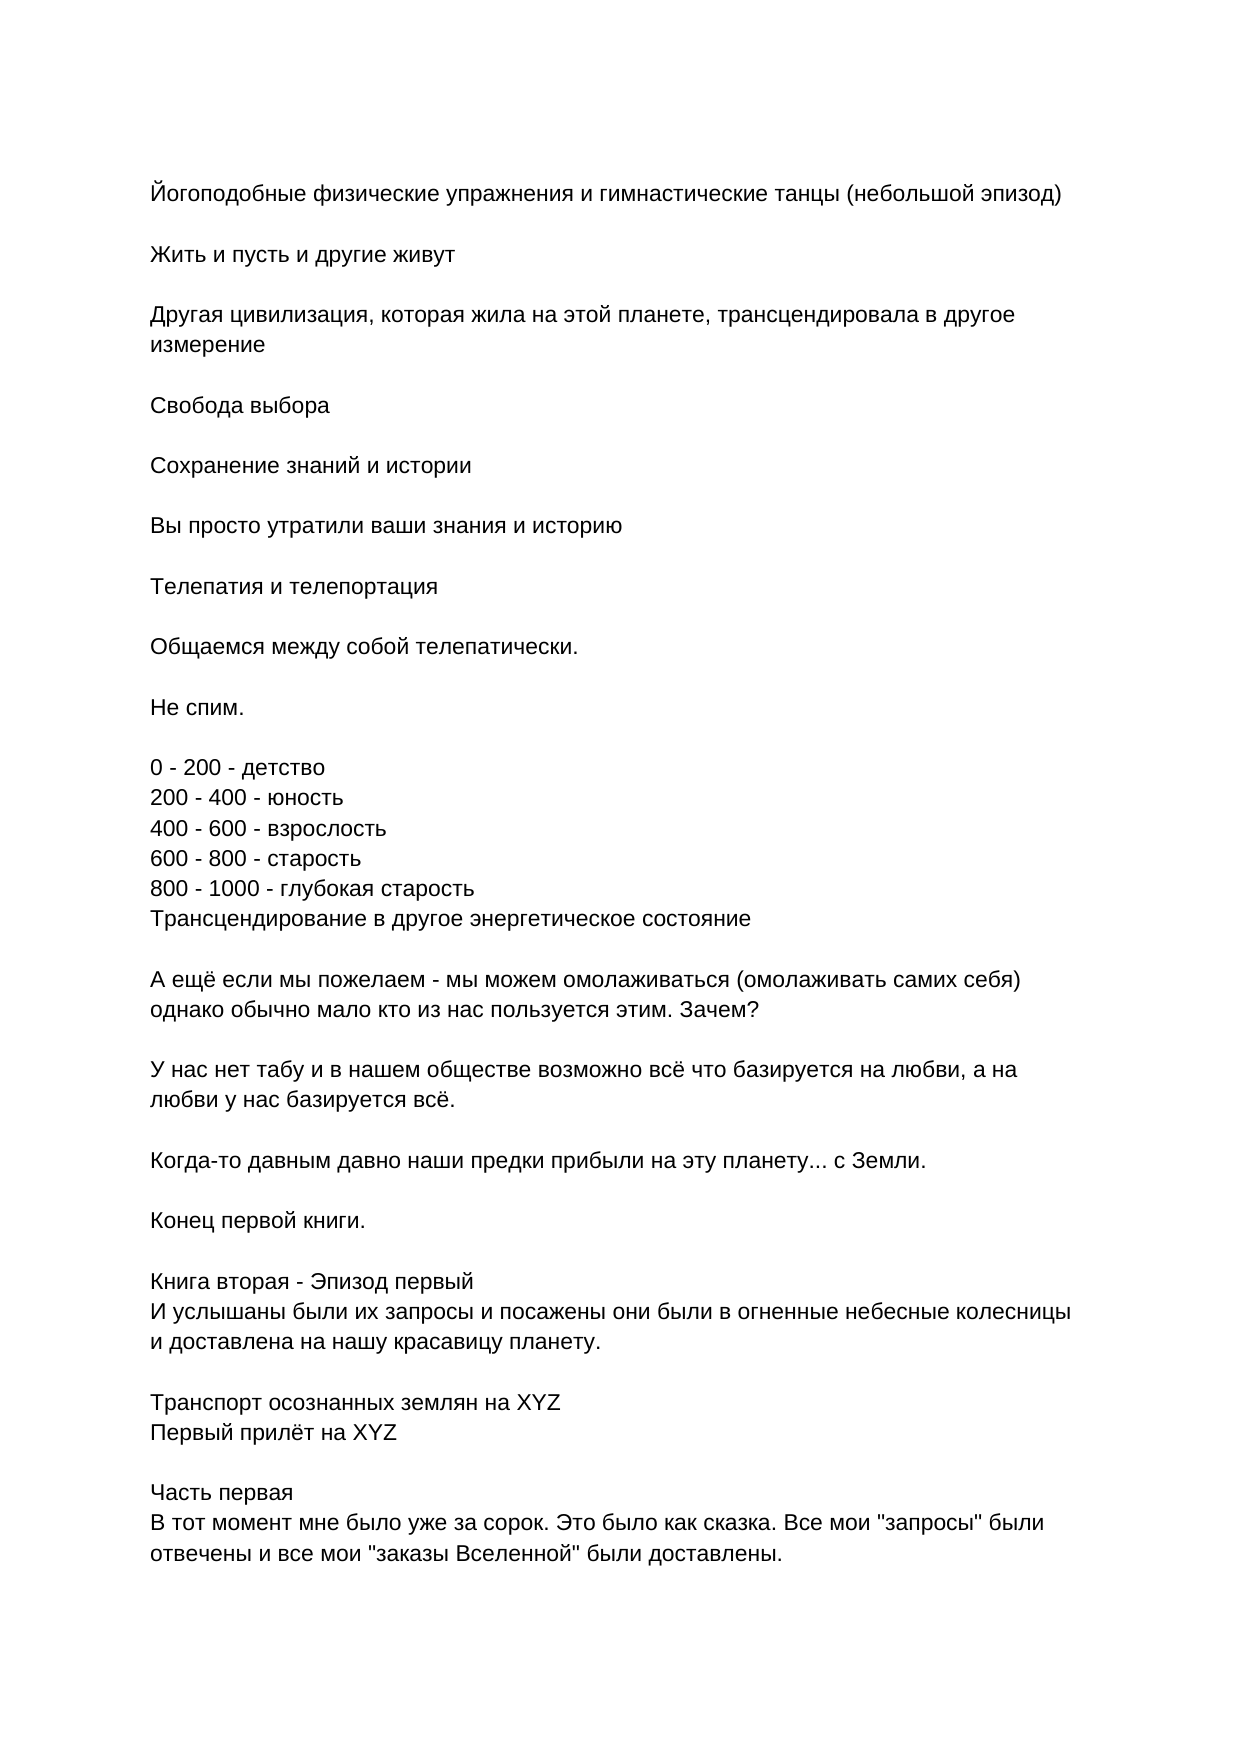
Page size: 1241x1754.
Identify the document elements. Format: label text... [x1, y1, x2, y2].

text Cохранение знаний и истории [150, 452, 1090, 478]
text Не спим. [150, 694, 1090, 720]
text Часть первая [150, 1479, 1090, 1506]
text Транспорт осознанных землян на XYZ [150, 1388, 1090, 1415]
text Свобода выбора [150, 392, 1090, 418]
text Жить и пусть и другие живут [150, 241, 1090, 267]
text А ещё если мы пожелаем - мы можем омолаживаться (омолаживать самих себя) однако обычно мало кто из нас пользуется этим. Зачем? [150, 966, 1090, 1022]
text Вы просто утратили ваши знания и историю [150, 512, 1090, 539]
text Конец первой книги. [150, 1207, 1090, 1234]
text И услышаны были их запросы и посажены они были в огненные небесные колесницы и доставлена на нашу красавицу планету. [150, 1298, 1090, 1354]
text У нас нет табу и в нашем обществе возможно всё что базируется на любви, а на любви у нас базируется всё. [150, 1056, 1090, 1113]
text Общаемся между собой телепатически. [150, 633, 1090, 660]
text Телепатия и телепортация [150, 573, 1090, 599]
text Первый прилёт на XYZ [150, 1419, 1090, 1445]
text Когда-то давным давно наши предки прибыли на эту планету... с Земли. [150, 1147, 1090, 1173]
text 0 - 200 - детство [150, 754, 1090, 781]
text 600 - 800 - старость [150, 845, 1090, 871]
text Йогоподобные физические упражнения и гимнастические танцы (небольшой эпизод) [150, 180, 1090, 207]
text 400 - 600 - взрослость [150, 814, 1090, 841]
text Книга вторая - Эпизод первый [150, 1268, 1090, 1294]
text В тот момент мне было уже за сорок. Это было как сказка. Все мои "запросы" были отвечены и все мои "заказы Вселенной" были доставлены. [150, 1509, 1090, 1566]
text Трансцендирование в другое энергетическое состояние [150, 905, 1090, 932]
text 800 - 1000 - глубокая старость [150, 875, 1090, 901]
text Другая цивилизация, которая жила на этой планете, трансцендировала в другое измерение [150, 301, 1090, 358]
text 200 - 400 - юность [150, 784, 1090, 811]
